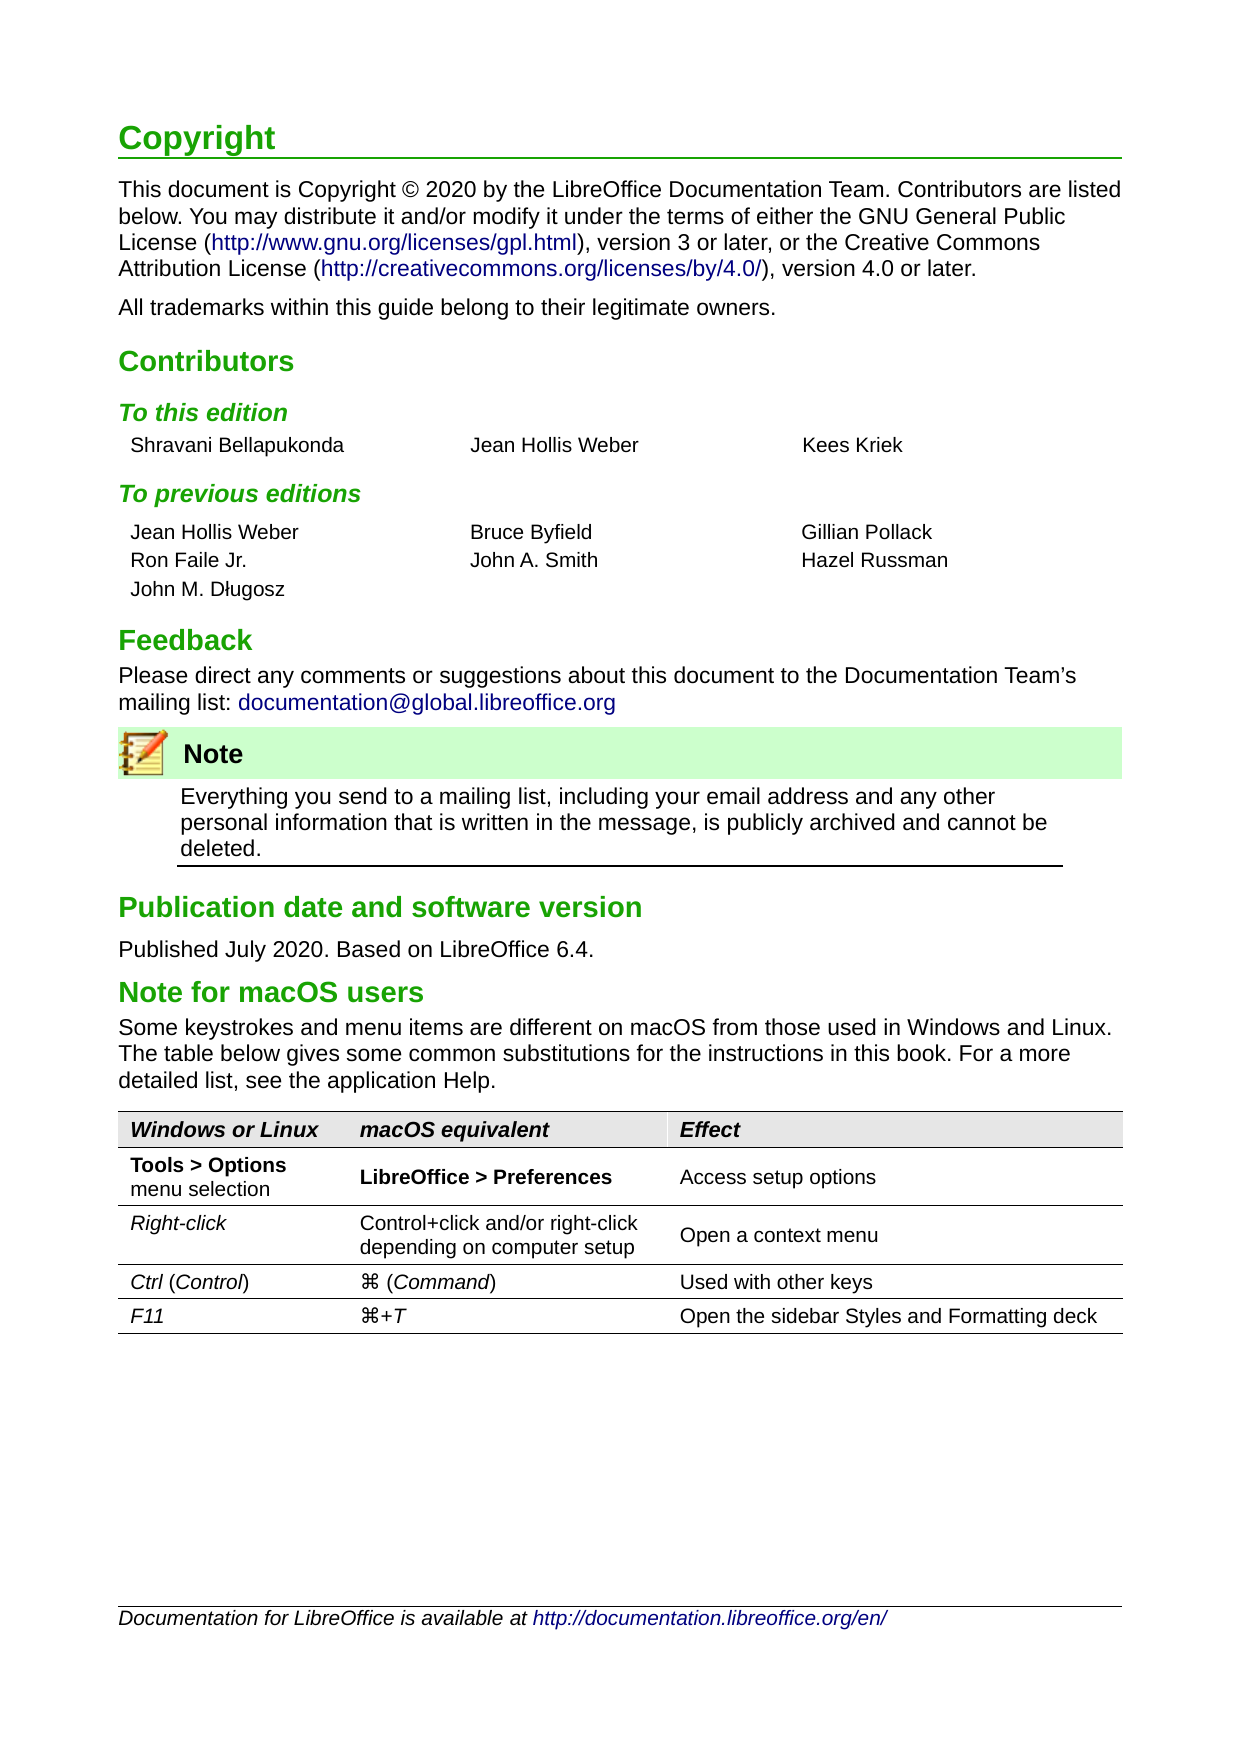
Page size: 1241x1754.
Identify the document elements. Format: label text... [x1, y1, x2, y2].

text Please direct any comments or suggestions about this document to the Documentation Team’s mailing list: documentation@global.libreoffice.org [118, 662, 1122, 715]
text All trademarks within this guide belong to their legitimate owners. [118, 294, 1122, 321]
subtitle Copyright [118, 118, 1122, 157]
table_header Windows or Linux [118, 1112, 348, 1147]
table_cell ⌘ (Command) [348, 1265, 667, 1298]
table_cell [458, 577, 789, 605]
subtitle To this edition [118, 398, 1122, 427]
table_header Bruce Byfield [458, 520, 789, 548]
table_cell Right-click [118, 1206, 348, 1263]
table_cell F11 [118, 1299, 348, 1332]
table_cell Ron Faile Jr. [118, 548, 458, 577]
table_header Effect [668, 1112, 1123, 1147]
text Some keystrokes and menu items are different on macOS from those used in Windows and Linux. The table below gives some common substitutions for the instructions in this book. For a more detailed list, see the application Help. [118, 1014, 1122, 1093]
picture [119, 728, 170, 779]
subtitle Feedback [118, 623, 1122, 656]
table_cell John M. Długosz [118, 577, 458, 605]
table_header Gillian Pollack [789, 520, 1122, 548]
text Published July 2020. Based on LibreOffice 6.4. [118, 936, 1122, 962]
table_header Jean Hollis Weber [458, 433, 790, 462]
table_header macOS equivalent [348, 1112, 667, 1147]
subtitle Note for macOS users [118, 974, 1122, 1008]
table_cell Open a context menu [668, 1206, 1123, 1263]
table_cell ⌘+T [348, 1299, 667, 1332]
table_cell John A. Smith [458, 548, 789, 577]
table_cell Control+click and/or right-click depending on computer setup [348, 1206, 667, 1263]
table_cell [789, 577, 1122, 605]
table_header Jean Hollis Weber [118, 520, 458, 548]
table_cell Ctrl (Control) [118, 1265, 348, 1298]
table_cell Hazel Russman [789, 548, 1122, 577]
table_header Kees Kriek [790, 433, 1122, 462]
table_cell Access setup options [668, 1148, 1123, 1205]
subtitle To previous editions [118, 479, 1122, 508]
table_header Shravani Bellapukonda [118, 433, 458, 462]
subtitle Contributors [118, 344, 1122, 378]
table_cell Open the sidebar Styles and Formatting deck [668, 1299, 1123, 1332]
subtitle Publication date and software version [118, 890, 1122, 924]
table_cell Used with other keys [668, 1265, 1123, 1298]
subtitle Note [118, 727, 1122, 779]
text This document is Copyright © 2020 by the LibreOffice Documentation Team. Contributors are listed below. You may distribute it and/or modify it under the terms of either the GNU General Public License (http://www.gnu.org/licenses/gpl.html), version 3 or later, or the Creative Commons Attribution License (http://creativecommons.org/licenses/by/4.0/), version 4.0 or later. [118, 176, 1122, 282]
table_cell LibreOffice > Preferences [348, 1148, 667, 1205]
table_cell Tools > Options menu selection [118, 1148, 348, 1205]
text Everything you send to a mailing list, including your email address and any other personal information that is written in the message, is publicly archived and cannot be deleted. [177, 779, 1063, 865]
